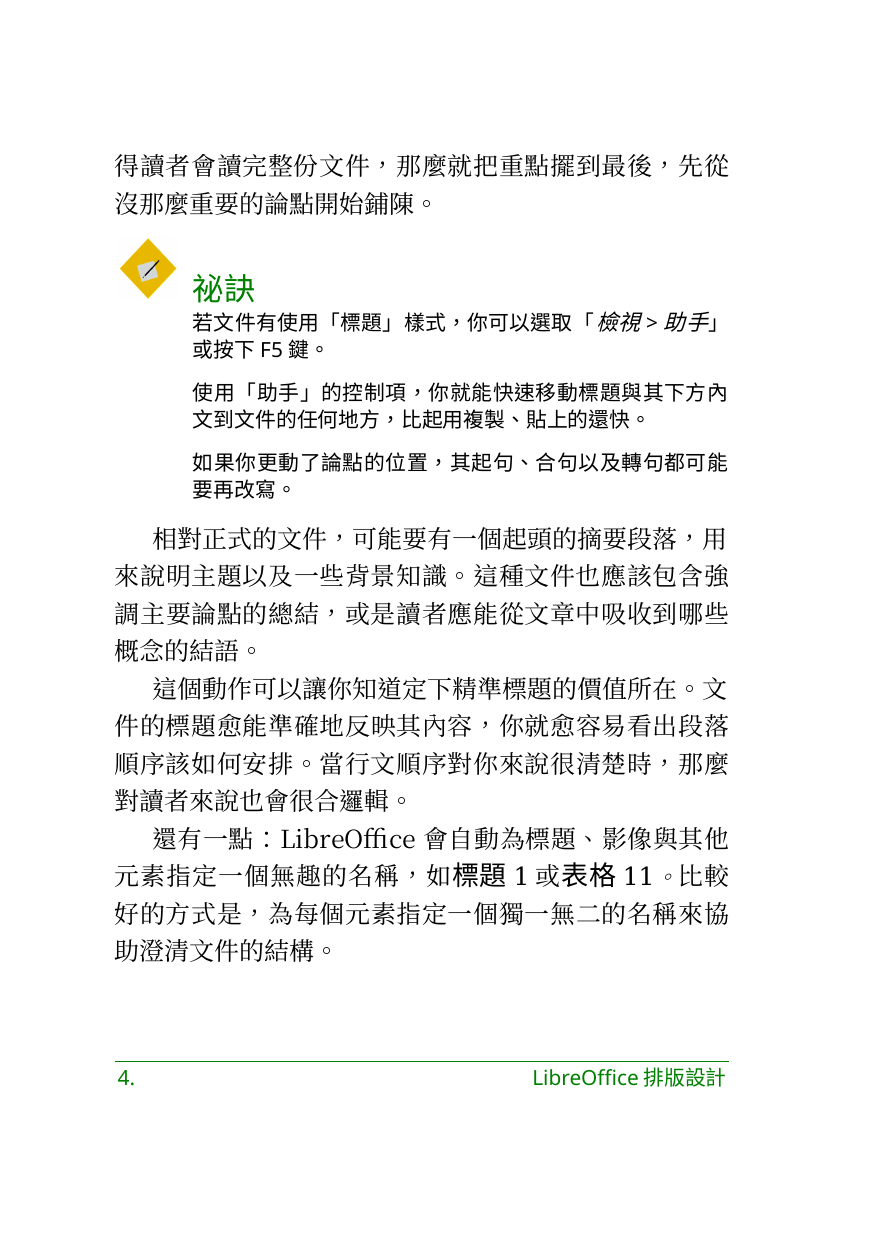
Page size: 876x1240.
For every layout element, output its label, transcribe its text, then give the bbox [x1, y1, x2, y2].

text 相對正式的文件，可能要有一個起頭的摘要段落，用來說明主題以及一些背景知識。這種文件也應該包含強調主要論點的總結，或是讀者應能從文章中吸收到哪些概念的結語。 [114, 518, 729, 668]
text 如果你更動了論點的位置，其起句、合句以及轉句都可能要再改寫。 [193, 448, 729, 503]
text 使用「助手」的控制項，你就能快速移動標題與其下方內文到文件的任何地方，比起用複製、貼上的還快。 [193, 379, 729, 433]
text 若文件有使用「標題」樣式，你可以選取「檢視 > 助手」或按下 F5 鍵。 [193, 309, 729, 363]
list 祕訣 [114, 236, 729, 309]
picture [115, 237, 179, 300]
text 還有一點：LibreOffice 會自動為標題、影像與其他元素指定一個無趣的名稱，如標題1或表格11。比較好的方式是，為每個元素指定一個獨一無二的名稱來協助澄清文件的結構。 [114, 818, 729, 968]
text 得讀者會讀完整份文件，那麼就把重點擺到最後，先從沒那麼重要的論點開始鋪陳。 [114, 146, 729, 221]
text 這個動作可以讓你知道定下精準標題的價值所在。文件的標題愈能準確地反映其內容，你就愈容易看出段落順序該如何安排。當行文順序對你來說很清楚時，那麼對讀者來說也會很合邏輯。 [114, 668, 729, 818]
